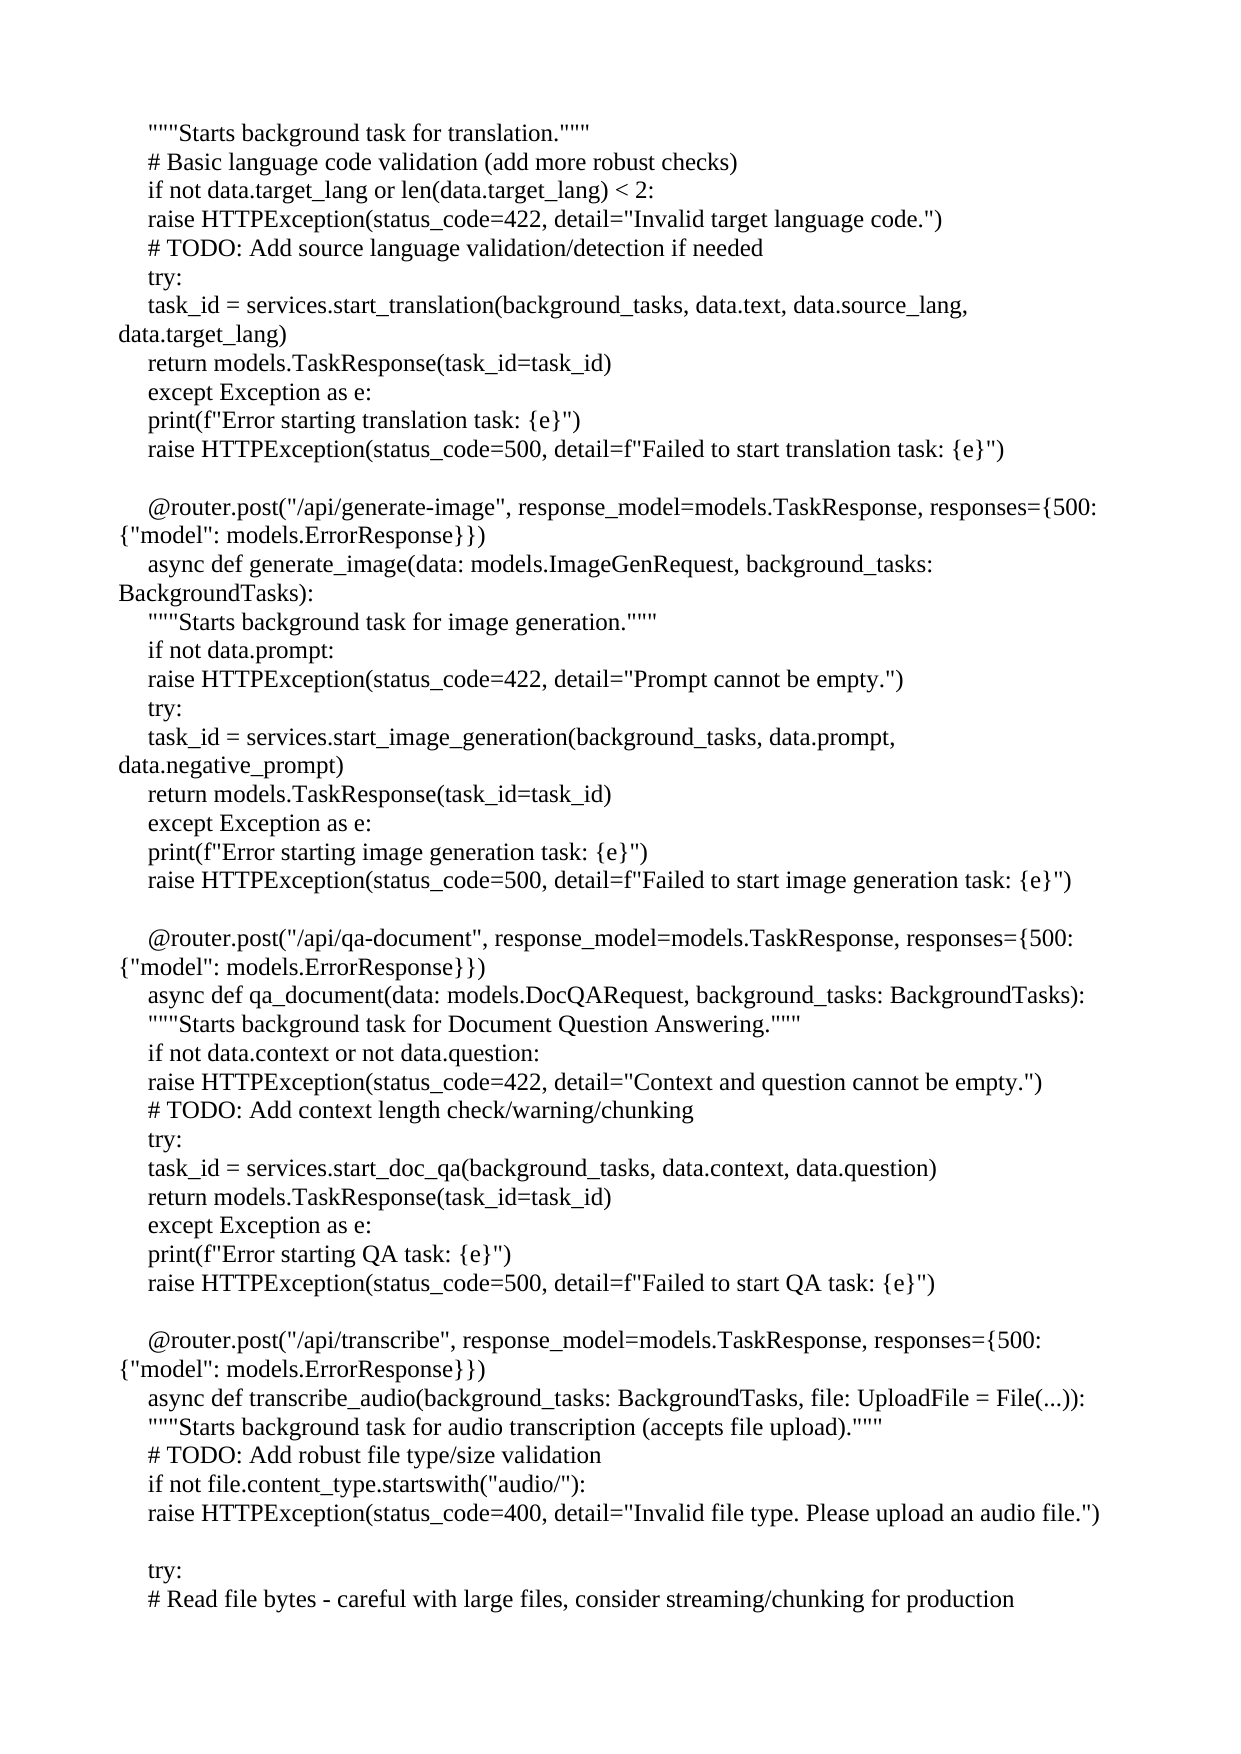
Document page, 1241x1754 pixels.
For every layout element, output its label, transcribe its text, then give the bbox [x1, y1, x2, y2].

text return models.TaskResponse(task_id=task_id) [118, 779, 1122, 808]
text if not data.prompt: [118, 636, 1122, 664]
text # Read file bytes - careful with large files, consider streaming/chunking for production [118, 1584, 1122, 1613]
text except Exception as e: [118, 377, 1122, 406]
text raise HTTPException(status_code=500, detail=f"Failed to start translation task: {e}") [118, 434, 1122, 463]
text @router.post("/api/qa-document", response_model=models.TaskResponse, responses={500: {"model": models.ErrorResponse}}) [118, 923, 1122, 981]
text """Starts background task for Document Question Answering.""" [118, 1009, 1122, 1038]
text async def transcribe_audio(background_tasks: BackgroundTasks, file: UploadFile = File(...)): [118, 1383, 1122, 1412]
text task_id = services.start_translation(background_tasks, data.text, data.source_lang, data.target_lang) [118, 291, 1122, 348]
text return models.TaskResponse(task_id=task_id) [118, 348, 1122, 377]
text if not file.content_type.startswith("audio/"): [118, 1469, 1122, 1498]
text # Basic language code validation (add more robust checks) [118, 147, 1122, 176]
text # TODO: Add robust file type/size validation [118, 1441, 1122, 1469]
text return models.TaskResponse(task_id=task_id) [118, 1182, 1122, 1211]
text raise HTTPException(status_code=500, detail=f"Failed to start image generation task: {e}") [118, 866, 1122, 894]
text try: [118, 1124, 1122, 1153]
text try: [118, 1556, 1122, 1584]
text except Exception as e: [118, 808, 1122, 837]
text try: [118, 693, 1122, 722]
text raise HTTPException(status_code=400, detail="Invalid file type. Please upload an audio file.") [118, 1498, 1122, 1527]
text print(f"Error starting translation task: {e}") [118, 406, 1122, 434]
text try: [118, 262, 1122, 291]
text """Starts background task for translation.""" [118, 118, 1122, 147]
text @router.post("/api/generate-image", response_model=models.TaskResponse, responses={500: {"model": models.ErrorResponse}}) [118, 492, 1122, 549]
text @router.post("/api/transcribe", response_model=models.TaskResponse, responses={500: {"model": models.ErrorResponse}}) [118, 1326, 1122, 1383]
text # TODO: Add context length check/warning/chunking [118, 1096, 1122, 1124]
text raise HTTPException(status_code=422, detail="Invalid target language code.") [118, 204, 1122, 233]
text print(f"Error starting image generation task: {e}") [118, 837, 1122, 866]
text task_id = services.start_image_generation(background_tasks, data.prompt, data.negative_prompt) [118, 722, 1122, 779]
text task_id = services.start_doc_qa(background_tasks, data.context, data.question) [118, 1153, 1122, 1182]
text async def generate_image(data: models.ImageGenRequest, background_tasks: BackgroundTasks): [118, 549, 1122, 607]
text raise HTTPException(status_code=422, detail="Context and question cannot be empty.") [118, 1067, 1122, 1096]
text """Starts background task for image generation.""" [118, 607, 1122, 636]
text if not data.context or not data.question: [118, 1038, 1122, 1067]
text raise HTTPException(status_code=422, detail="Prompt cannot be empty.") [118, 664, 1122, 693]
text # TODO: Add source language validation/detection if needed [118, 233, 1122, 262]
text async def qa_document(data: models.DocQARequest, background_tasks: BackgroundTasks): [118, 981, 1122, 1009]
text except Exception as e: [118, 1211, 1122, 1239]
text if not data.target_lang or len(data.target_lang) < 2: [118, 176, 1122, 204]
text raise HTTPException(status_code=500, detail=f"Failed to start QA task: {e}") [118, 1268, 1122, 1297]
text print(f"Error starting QA task: {e}") [118, 1239, 1122, 1268]
text """Starts background task for audio transcription (accepts file upload).""" [118, 1412, 1122, 1441]
